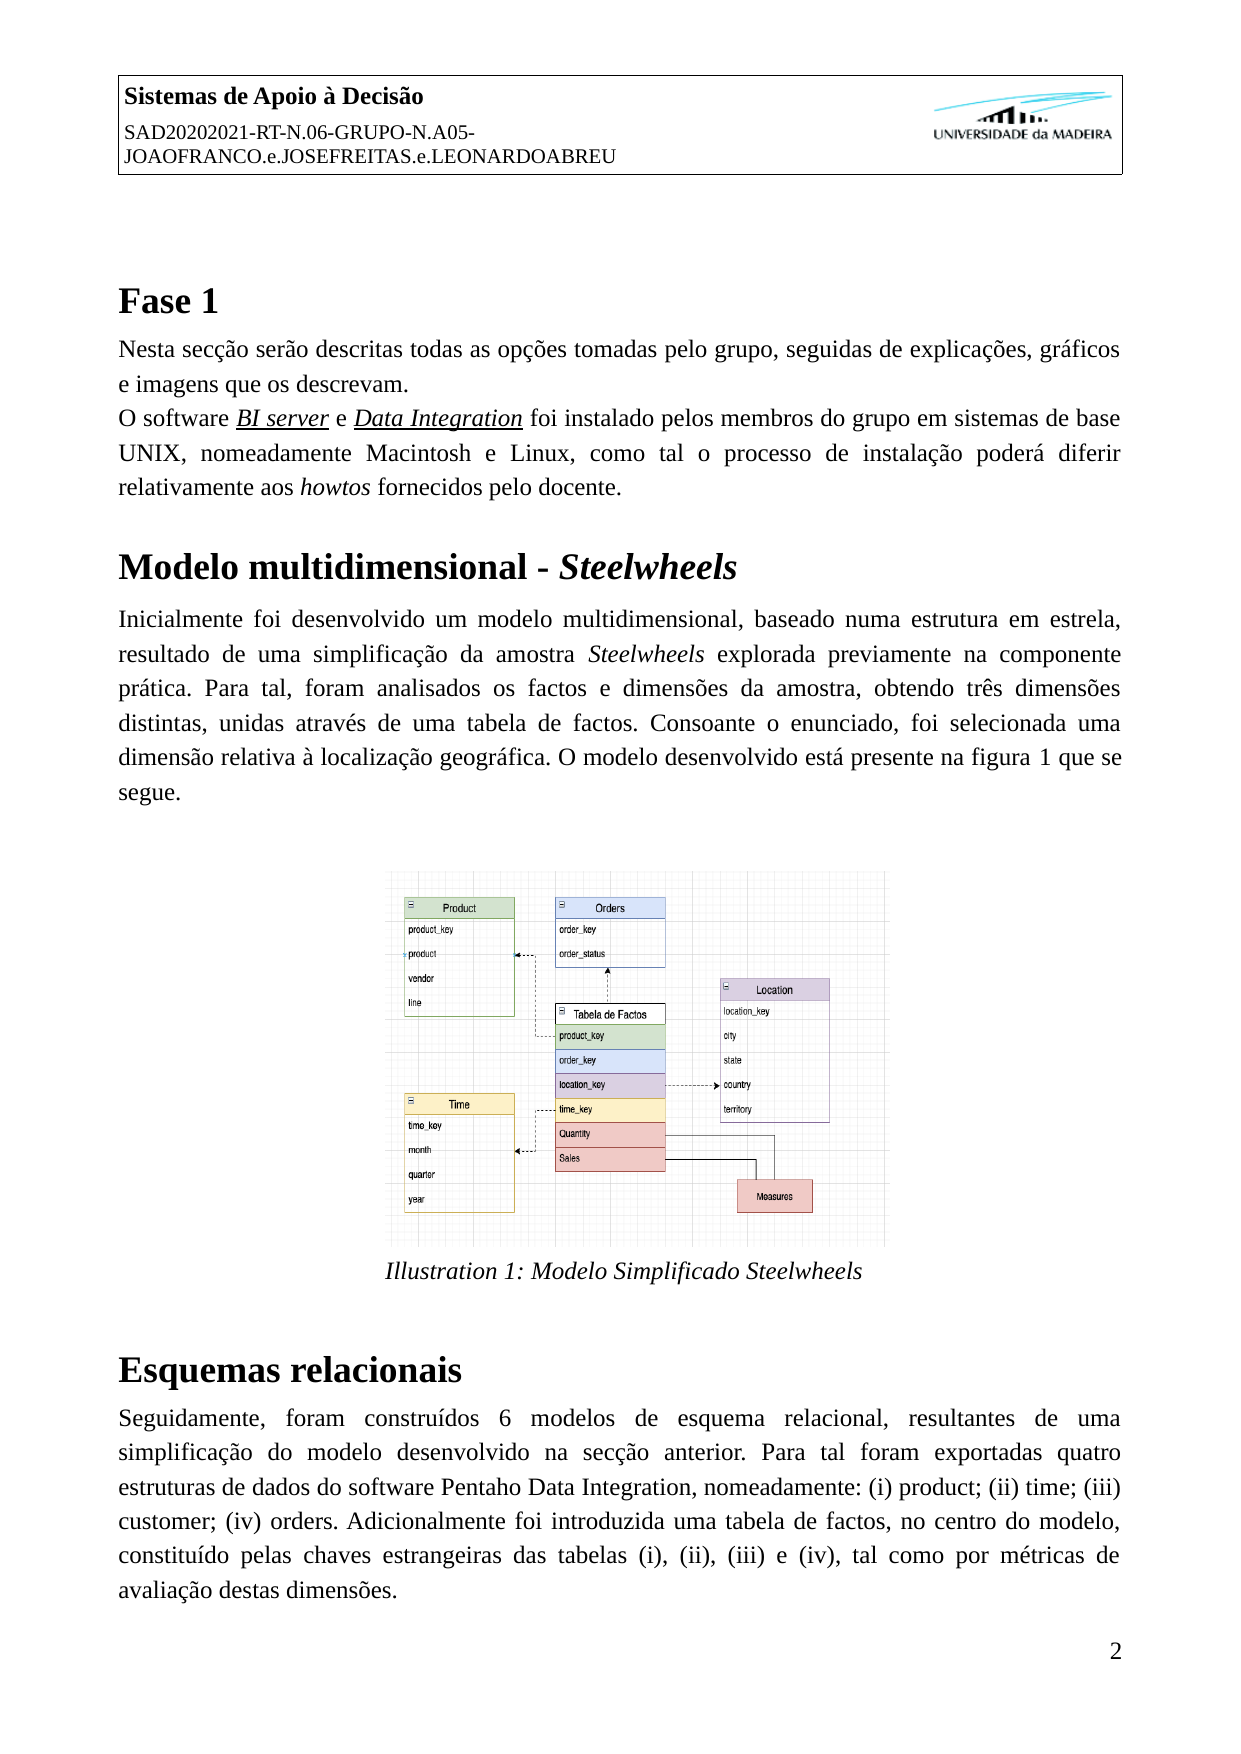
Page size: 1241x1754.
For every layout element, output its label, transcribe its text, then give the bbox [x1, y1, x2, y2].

text Inicialmente foi desenvolvido um modelo multidimensional, baseado numa estrutura em estrela, resultado de uma simplificação da amostra Steelwheels explorada previamente na componente prática. Para tal, foram analisados os factos e dimensões da amostra, obtendo três dimensões distintas, unidas através de uma tabela de factos. Consoante o enunciado, foi selecionada uma dimensão relativa à localização geográfica. O modelo desenvolvido está presente na figura 1 que se segue. [118, 604, 1122, 805]
text Seguidamente, foram construídos 6 modelos de esquema relacional, resultantes de uma simplificação do modelo desenvolvido na secção anterior. Para tal foram exportadas quatro estruturas de dados do software Pentaho Data Integration, nomeadamente: (i) product; (ii) time; (iii) customer; (iv) orders. Adicionalmente foi introduzida uma tabela de factos, no centro do modelo, constituído pelas chaves estrangeiras das tabelas (i), (ii), (iii) e (iv), tal como por métricas de avaliação destas dimensões. [118, 1403, 1122, 1604]
subtitle Modelo multidimensional - Steelwheels [118, 544, 1122, 587]
text O software BI server e Data Integration foi instalado pelos membros do grupo em sistemas de base UNIX, nomeadamente Macintosh e Linux, como tal o processo de instalação poderá diferir relativamente aos howtos fornecidos pelo docente. [118, 403, 1122, 501]
picture [385, 871, 890, 1247]
text Illustration 1: Modelo Simplificado Steelwheels [385, 1247, 890, 1285]
subtitle Esquemas relacionais [118, 1347, 1122, 1390]
subtitle Fase 1 [118, 279, 1122, 322]
text Nesta secção serão descritas todas as opções tomadas pelo grupo, seguidas de explicações, gráficos e imagens que os descrevam. [118, 334, 1122, 397]
picture [919, 80, 1120, 146]
